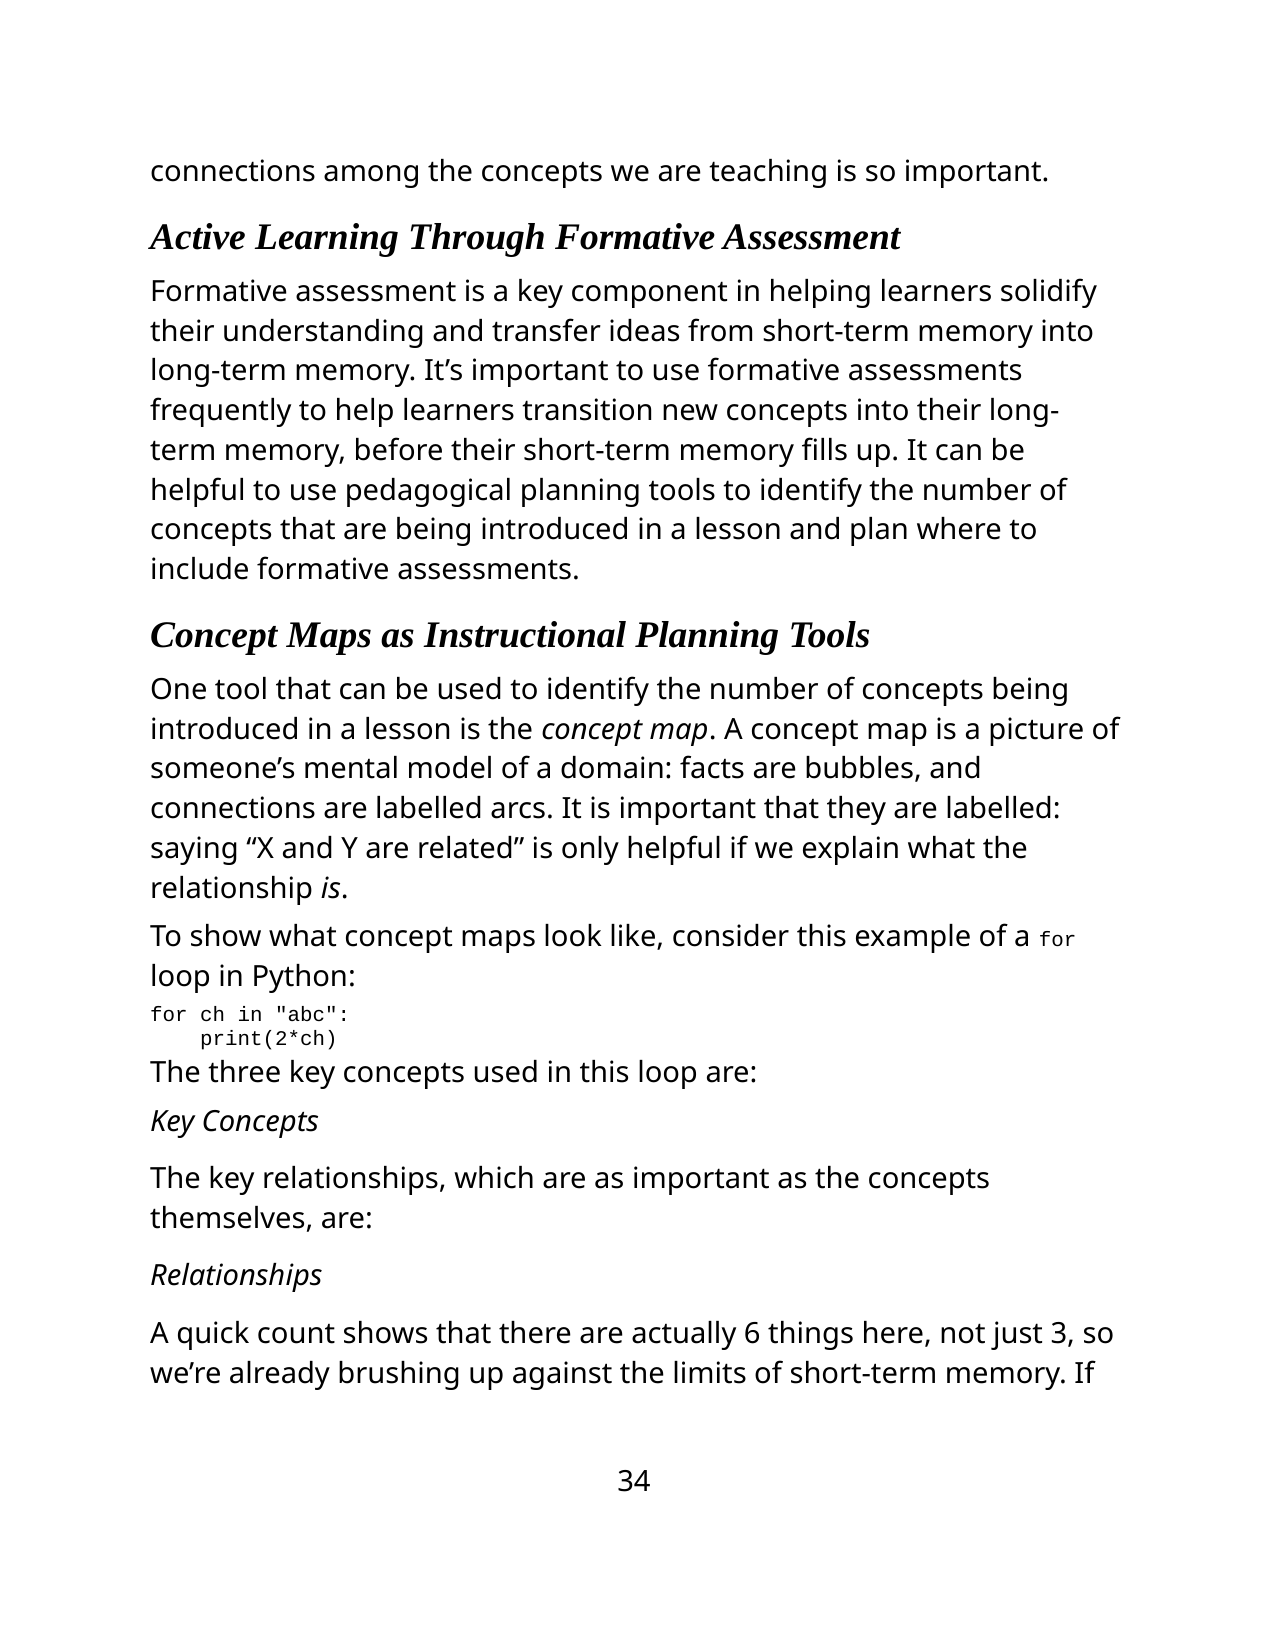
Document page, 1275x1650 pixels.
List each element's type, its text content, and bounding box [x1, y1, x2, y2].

text for ch in "abc": [150, 1004, 1125, 1027]
subtitle Active Learning Through Formative Assessment [150, 215, 1125, 258]
text The key relationships, which are as important as the concepts themselves, are: [150, 1157, 1125, 1237]
text connections among the concepts we are teaching is so important. [150, 150, 1125, 190]
text To show what concept maps look like, consider this example of a for loop in Python: [150, 916, 1125, 995]
text Key Concepts [150, 1100, 1125, 1139]
text Formative assessment is a key component in helping learners solidify their understanding and transfer ideas from short-term memory into long-term memory. It’s important to use formative assessments frequently to help learners transition new concepts into their long-term memory, before their short-term memory fills up. It can be helpful to use pedagogical planning tools to identify the number of concepts that are being introduced in a lesson and plan where to include formative assessments. [150, 270, 1125, 588]
text Relationships [150, 1255, 1125, 1294]
text A quick count shows that there are actually 6 things here, not just 3, so we’re already brushing up against the limits of short-term memory. If [150, 1312, 1125, 1392]
subtitle Concept Maps as Instructional Planning Tools [150, 613, 1125, 656]
text One tool that can be used to identify the number of concepts being introduced in a lesson is the concept map. A concept map is a picture of someone’s mental model of a domain: facts are bubbles, and connections are labelled arcs. It is important that they are labelled: saying “X and Y are related” is only helpful if we explain what the relationship is. [150, 668, 1125, 907]
text print(2*ch) [150, 1027, 1125, 1051]
text The three key concepts used in this loop are: [150, 1051, 1125, 1091]
